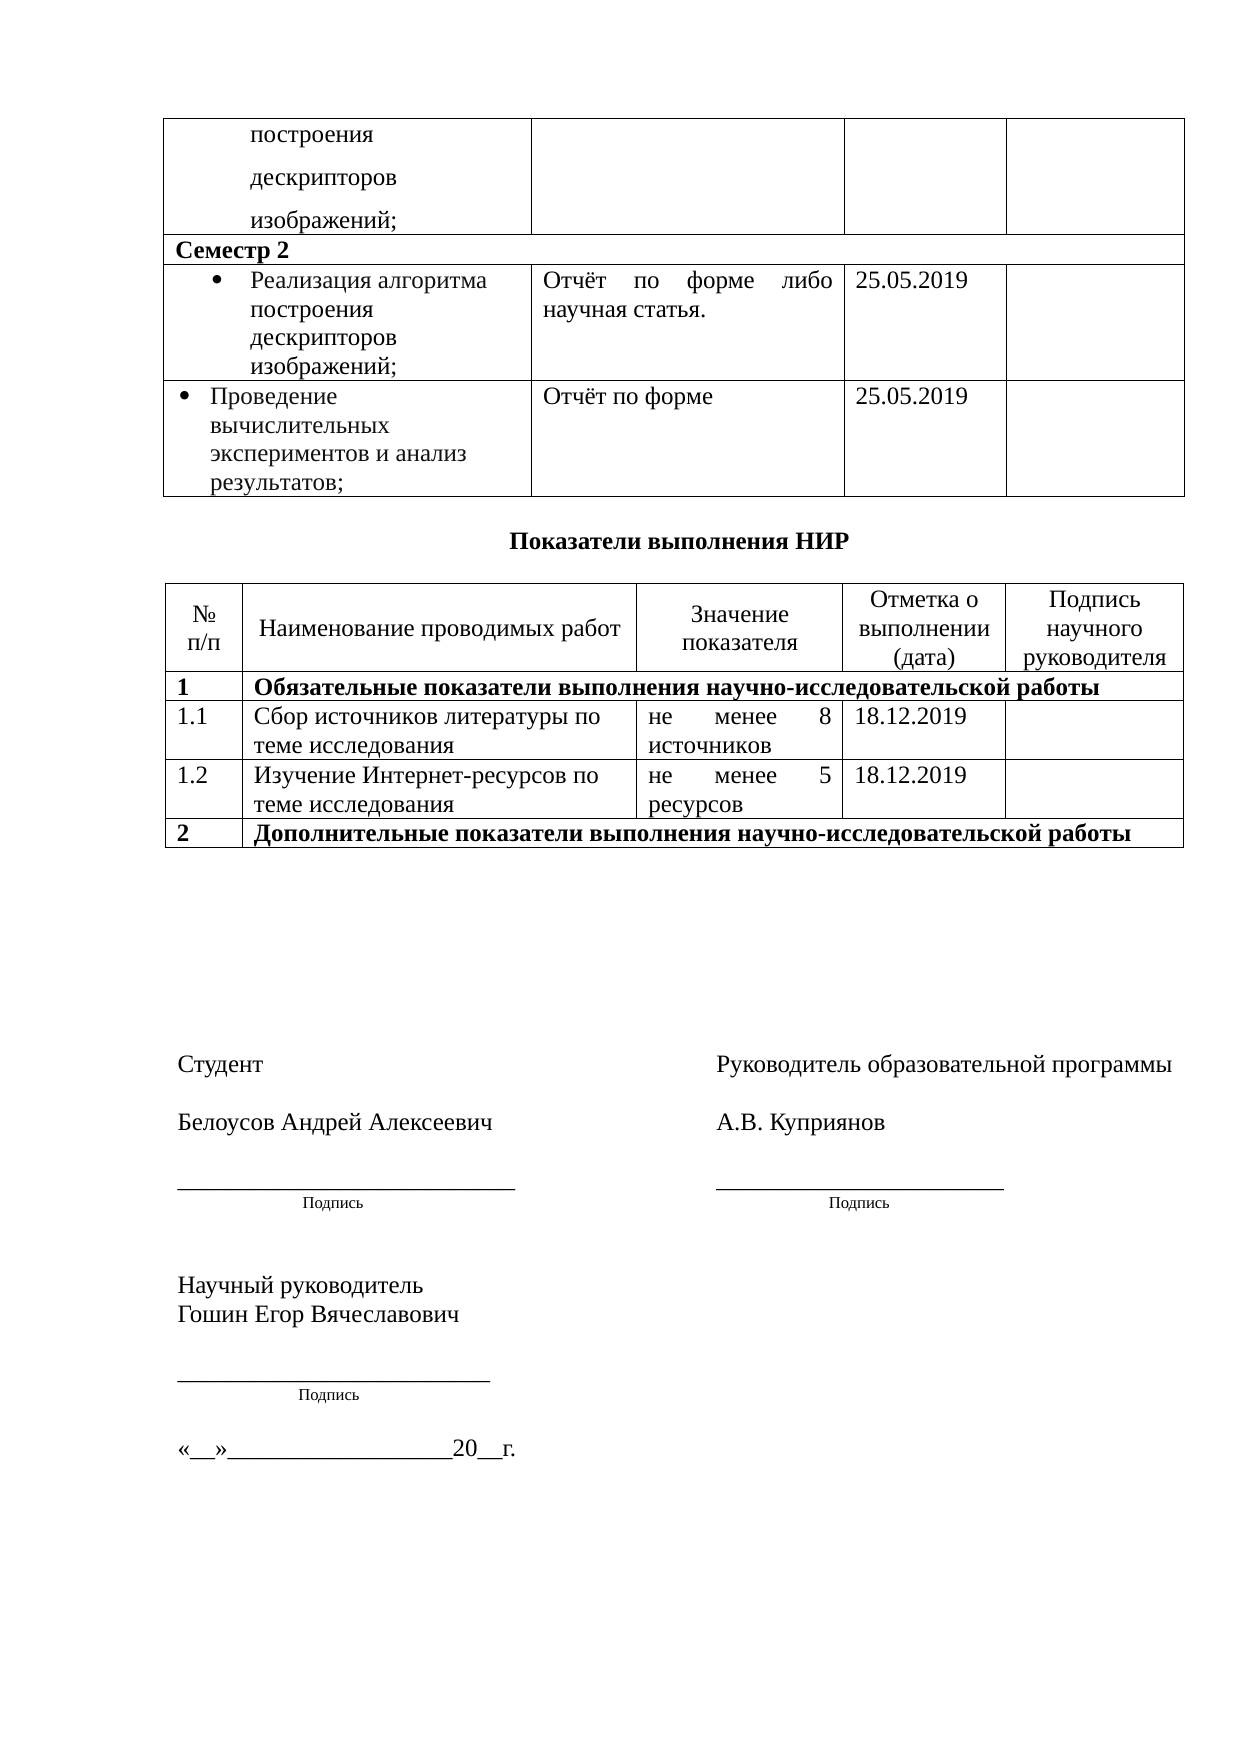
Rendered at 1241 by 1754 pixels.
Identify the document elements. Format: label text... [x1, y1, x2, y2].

table_cell 1.1 [166, 701, 242, 759]
text ___________________________ [177, 1164, 642, 1193]
text Подпись [177, 1193, 642, 1212]
text _________________________ [177, 1356, 642, 1385]
table_cell 18.12.2019 [843, 701, 1005, 759]
table_cell 25.05.2019 [845, 265, 1006, 380]
text Белоусов Андрей Алексеевич [177, 1107, 642, 1136]
table_cell [1006, 760, 1183, 817]
table_cell не менее 8 источников [637, 701, 842, 759]
table_header Подпись научного руководителя [1006, 584, 1183, 671]
table_cell Изучение Интернет-ресурсов по теме исследования [243, 760, 636, 817]
table_cell Проведение вычислительных экспериментов и анализ результатов; [164, 381, 531, 496]
table_cell построения дескрипторов изображений; [164, 119, 531, 234]
table_header Наименование проводимых работ [243, 584, 636, 671]
table_cell Отчёт по форме [532, 381, 844, 496]
table_cell 1.2 [166, 760, 242, 817]
table_cell [1007, 119, 1184, 234]
table_cell Обязательные показатели выполнения научно-исследовательской работы [243, 672, 1183, 700]
table_cell Семестр 2 [164, 235, 1184, 264]
table_cell 25.05.2019 [845, 381, 1006, 496]
text «__»__________________20__г. [177, 1433, 642, 1462]
table_cell [532, 119, 844, 234]
table_header Значение показателя [637, 584, 842, 671]
text А.В. Куприянов [716, 1107, 1181, 1136]
text _______________________ [716, 1164, 1181, 1193]
text Подпись [716, 1193, 1181, 1212]
table_cell [1007, 265, 1184, 380]
table_cell 2 [166, 819, 242, 847]
text Гошин Егор Вячеславович [177, 1299, 642, 1327]
table_cell 1 [166, 672, 242, 700]
text Студент [177, 1049, 642, 1078]
text Подпись [177, 1385, 642, 1404]
table_cell [1006, 701, 1183, 759]
table_header Отметка о выполнении (дата) [843, 584, 1005, 671]
table_cell [1007, 381, 1184, 496]
table_cell Отчёт по форме либо научная статья. [532, 265, 844, 380]
text Научный руководитель [177, 1270, 642, 1299]
table_cell Реализация алгоритма построения дескрипторов изображений; [164, 265, 531, 380]
text Руководитель образовательной программы [716, 1049, 1181, 1078]
table_cell не менее 5 ресурсов [637, 760, 842, 817]
text Показатели выполнения НИР [177, 526, 1181, 554]
table_cell 18.12.2019 [843, 760, 1005, 817]
table_cell Дополнительные показатели выполнения научно-исследовательской работы [243, 819, 1183, 847]
table_cell Сбор источников литературы по теме исследования [243, 701, 636, 759]
table_cell [845, 119, 1006, 234]
table_header № п/п [166, 584, 242, 671]
